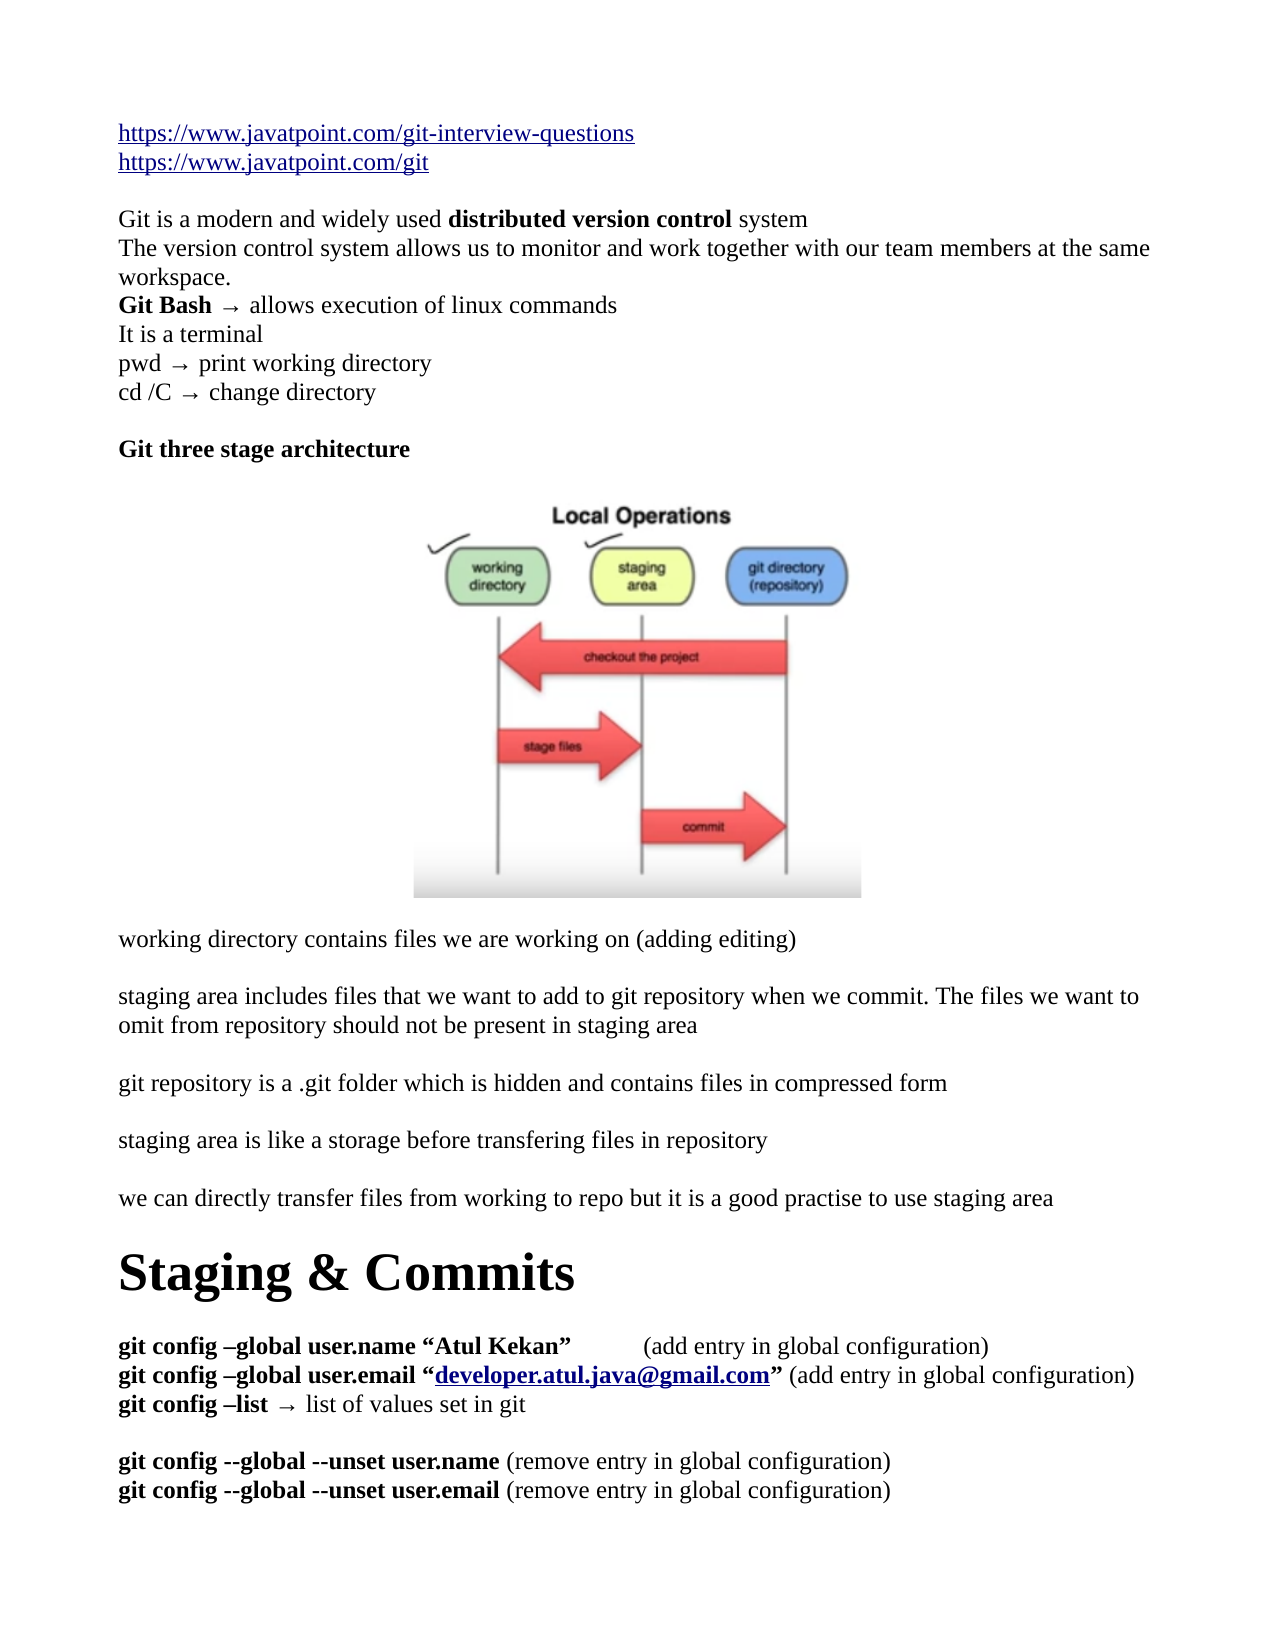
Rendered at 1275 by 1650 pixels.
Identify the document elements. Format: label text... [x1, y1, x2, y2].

text The version control system allows us to monitor and work together with our team members at the same workspace. [118, 233, 1157, 291]
text staging area includes files that we want to add to git repository when we commit. The files we want to omit from repository should not be present in staging area [118, 981, 1157, 1039]
picture [413, 492, 862, 898]
text working directory contains files we are working on (adding editing) [118, 924, 1157, 953]
text It is a terminal [118, 319, 1157, 348]
text Git is a modern and widely used distributed version control system [118, 204, 1157, 233]
text git repository is a .git folder which is hidden and contains files in compressed form [118, 1068, 1157, 1096]
text https://www.javatpoint.com/git-interview-questions [118, 118, 1157, 147]
text cd /C → change directory [118, 377, 1157, 406]
text git config –global user.email “developer.atul.java@gmail.com” (add entry in global configuration) [118, 1360, 1157, 1389]
text git config –list → list of values set in git [118, 1389, 1157, 1417]
text git config --global --unset user.email (remove entry in global configuration) [118, 1475, 1157, 1504]
text Git Bash → allows execution of linux commands [118, 291, 1157, 319]
text pwd → print working directory [118, 348, 1157, 377]
text git config –global user.name “Atul Kekan” (add entry in global configuration) [118, 1331, 1157, 1360]
text Git three stage architecture [118, 434, 1157, 463]
text https://www.javatpoint.com/git [118, 147, 1157, 176]
text git config --global --unset user.name (remove entry in global configuration) [118, 1446, 1157, 1475]
text staging area is like a storage before transfering files in repository [118, 1125, 1157, 1154]
text we can directly transfer files from working to repo but it is a good practise to use staging area [118, 1183, 1157, 1211]
text Staging & Commits [118, 1240, 1157, 1302]
